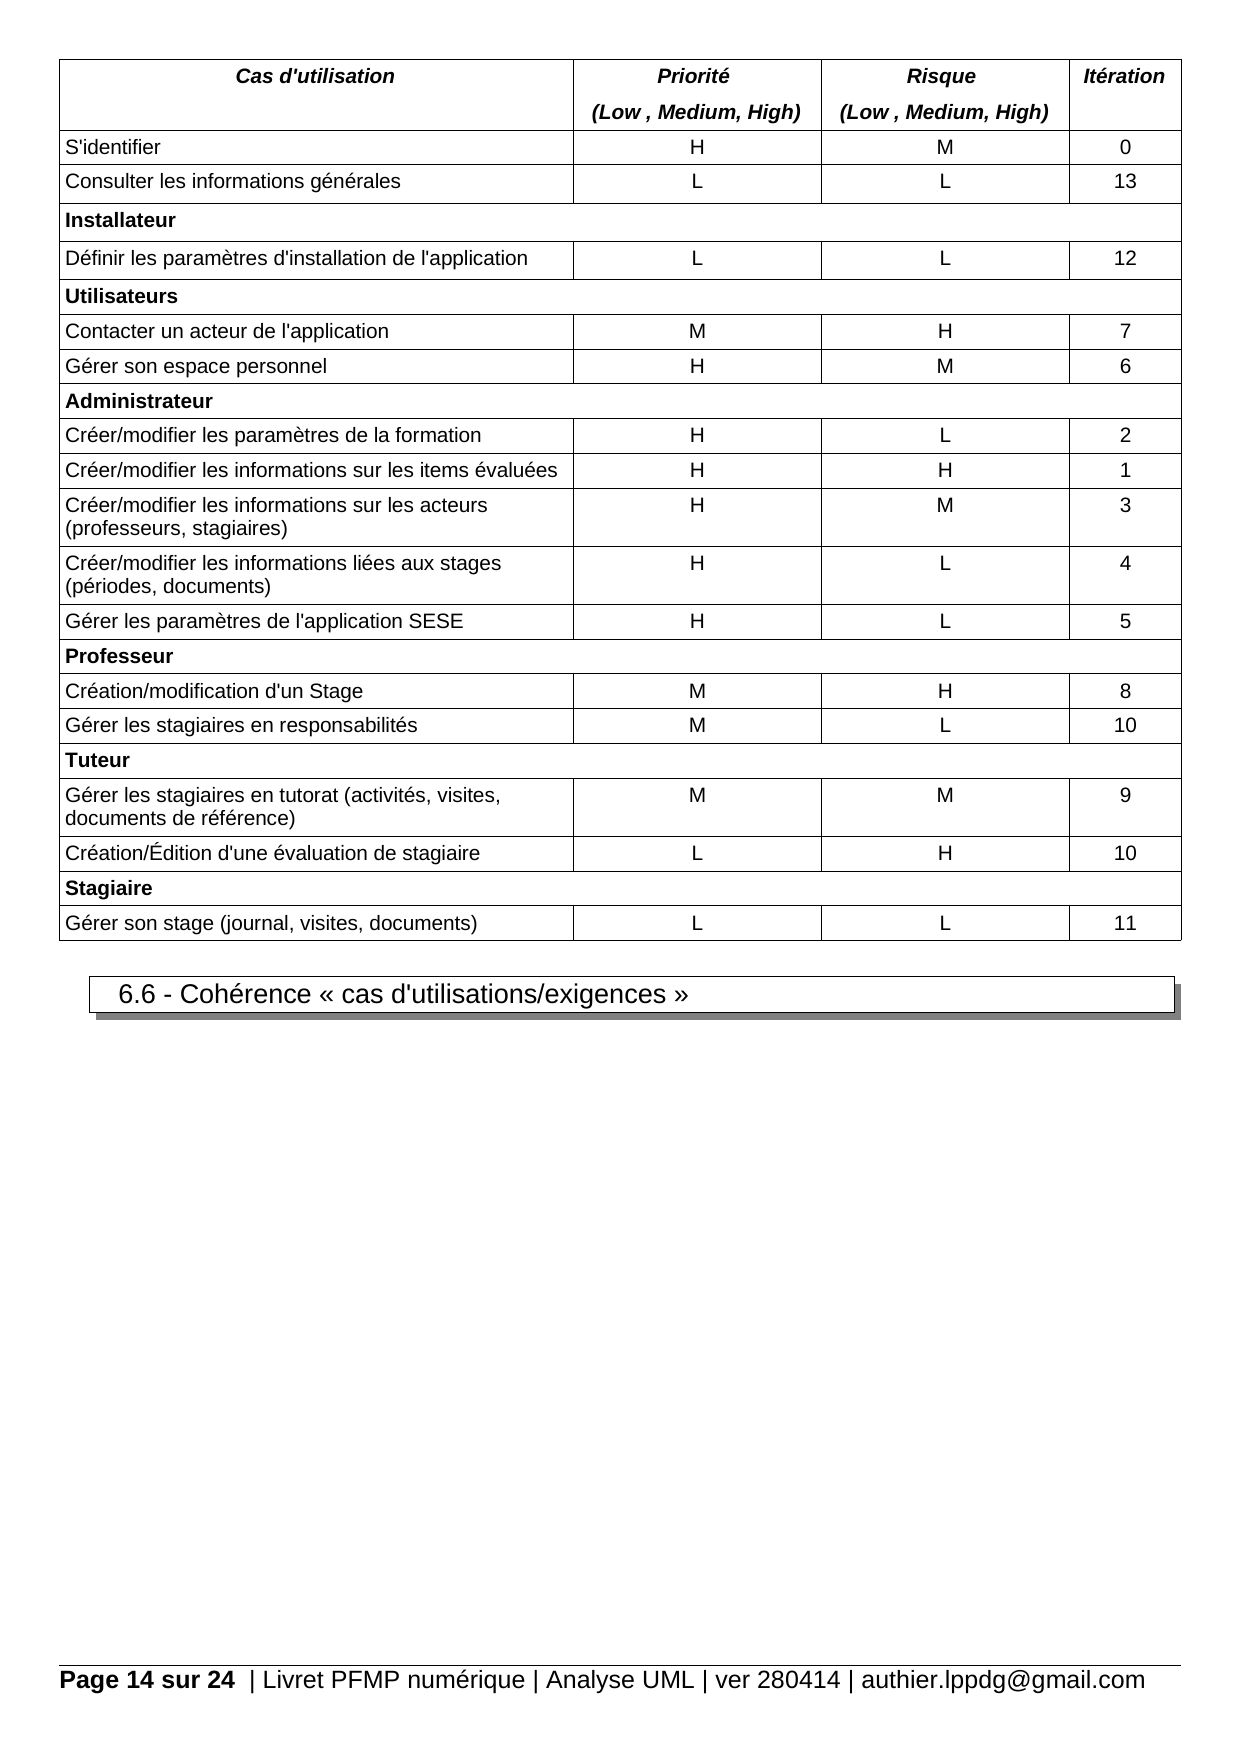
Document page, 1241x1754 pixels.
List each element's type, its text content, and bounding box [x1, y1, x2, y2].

table_cell Installateur [60, 204, 1181, 241]
table_cell Créer/modifier les informations sur les items évaluées [60, 454, 573, 488]
table_cell Gérer les stagiaires en tutorat (activités, visites, documents de référence) [60, 779, 573, 836]
table_cell M [822, 350, 1069, 383]
table_cell L [574, 906, 821, 940]
table_cell 13 [1070, 165, 1181, 203]
table_cell H [574, 350, 821, 383]
table_cell 5 [1070, 605, 1181, 639]
table_cell 9 [1070, 779, 1181, 836]
table_cell H [574, 547, 821, 604]
subtitle Cohérence « cas d'utilisations/exigences » [90, 977, 1173, 1012]
table_cell 10 [1070, 837, 1181, 871]
table_cell Création/Édition d'une évaluation de stagiaire [60, 837, 573, 871]
table_cell Administrateur [60, 384, 1181, 418]
table_cell H [574, 605, 821, 639]
table_cell 7 [1070, 315, 1181, 349]
table_cell M [822, 131, 1069, 164]
table_header Itération [1070, 60, 1181, 130]
table_header Risque (Low , Medium, High) [822, 60, 1069, 130]
table_cell H [822, 674, 1069, 708]
table_cell Création/modification d'un Stage [60, 674, 573, 708]
table_cell L [822, 605, 1069, 639]
table_cell Créer/modifier les informations sur les acteurs (professeurs, stagiaires) [60, 489, 573, 546]
table_cell L [822, 709, 1069, 743]
table_cell H [822, 315, 1069, 349]
table_cell M [822, 489, 1069, 546]
table_cell 0 [1070, 131, 1181, 164]
table_cell H [822, 837, 1069, 871]
table_cell Gérer les paramètres de l'application SESE [60, 605, 573, 639]
table_cell Tuteur [60, 744, 1181, 778]
table_cell Créer/modifier les informations liées aux stages (périodes, documents) [60, 547, 573, 604]
table_cell H [574, 419, 821, 453]
table_cell Gérer son stage (journal, visites, documents) [60, 906, 573, 940]
table_header Cas d'utilisation [60, 60, 573, 130]
table_cell 10 [1070, 709, 1181, 743]
table_cell M [574, 709, 821, 743]
table_cell S'identifier [60, 131, 573, 164]
table_cell L [822, 242, 1069, 279]
table_cell 12 [1070, 242, 1181, 279]
table_cell M [822, 779, 1069, 836]
table_cell 3 [1070, 489, 1181, 546]
table_cell 2 [1070, 419, 1181, 453]
table_cell Définir les paramètres d'installation de l'application [60, 242, 573, 279]
table_cell 4 [1070, 547, 1181, 604]
table_cell Professeur [60, 640, 1181, 673]
table_cell Gérer les stagiaires en responsabilités [60, 709, 573, 743]
table_cell L [822, 165, 1069, 203]
table_cell 8 [1070, 674, 1181, 708]
table_cell L [822, 419, 1069, 453]
table_cell M [574, 315, 821, 349]
table_cell L [822, 906, 1069, 940]
table_cell Consulter les informations générales [60, 165, 573, 203]
table_cell Utilisateurs [60, 280, 1181, 314]
table_cell L [822, 547, 1069, 604]
table_cell M [574, 779, 821, 836]
table_cell Gérer son espace personnel [60, 350, 573, 383]
table_cell H [574, 131, 821, 164]
table_cell L [574, 837, 821, 871]
table_cell Stagiaire [60, 872, 1181, 905]
table_cell M [574, 674, 821, 708]
table_cell L [574, 242, 821, 279]
table_cell Créer/modifier les paramètres de la formation [60, 419, 573, 453]
table_cell 6 [1070, 350, 1181, 383]
table_cell 1 [1070, 454, 1181, 488]
table_header Priorité (Low , Medium, High) [574, 60, 821, 130]
table_cell H [574, 489, 821, 546]
table_cell Contacter un acteur de l'application [60, 315, 573, 349]
table_cell H [574, 454, 821, 488]
table_cell H [822, 454, 1069, 488]
table_cell L [574, 165, 821, 203]
table_cell 11 [1070, 906, 1181, 940]
